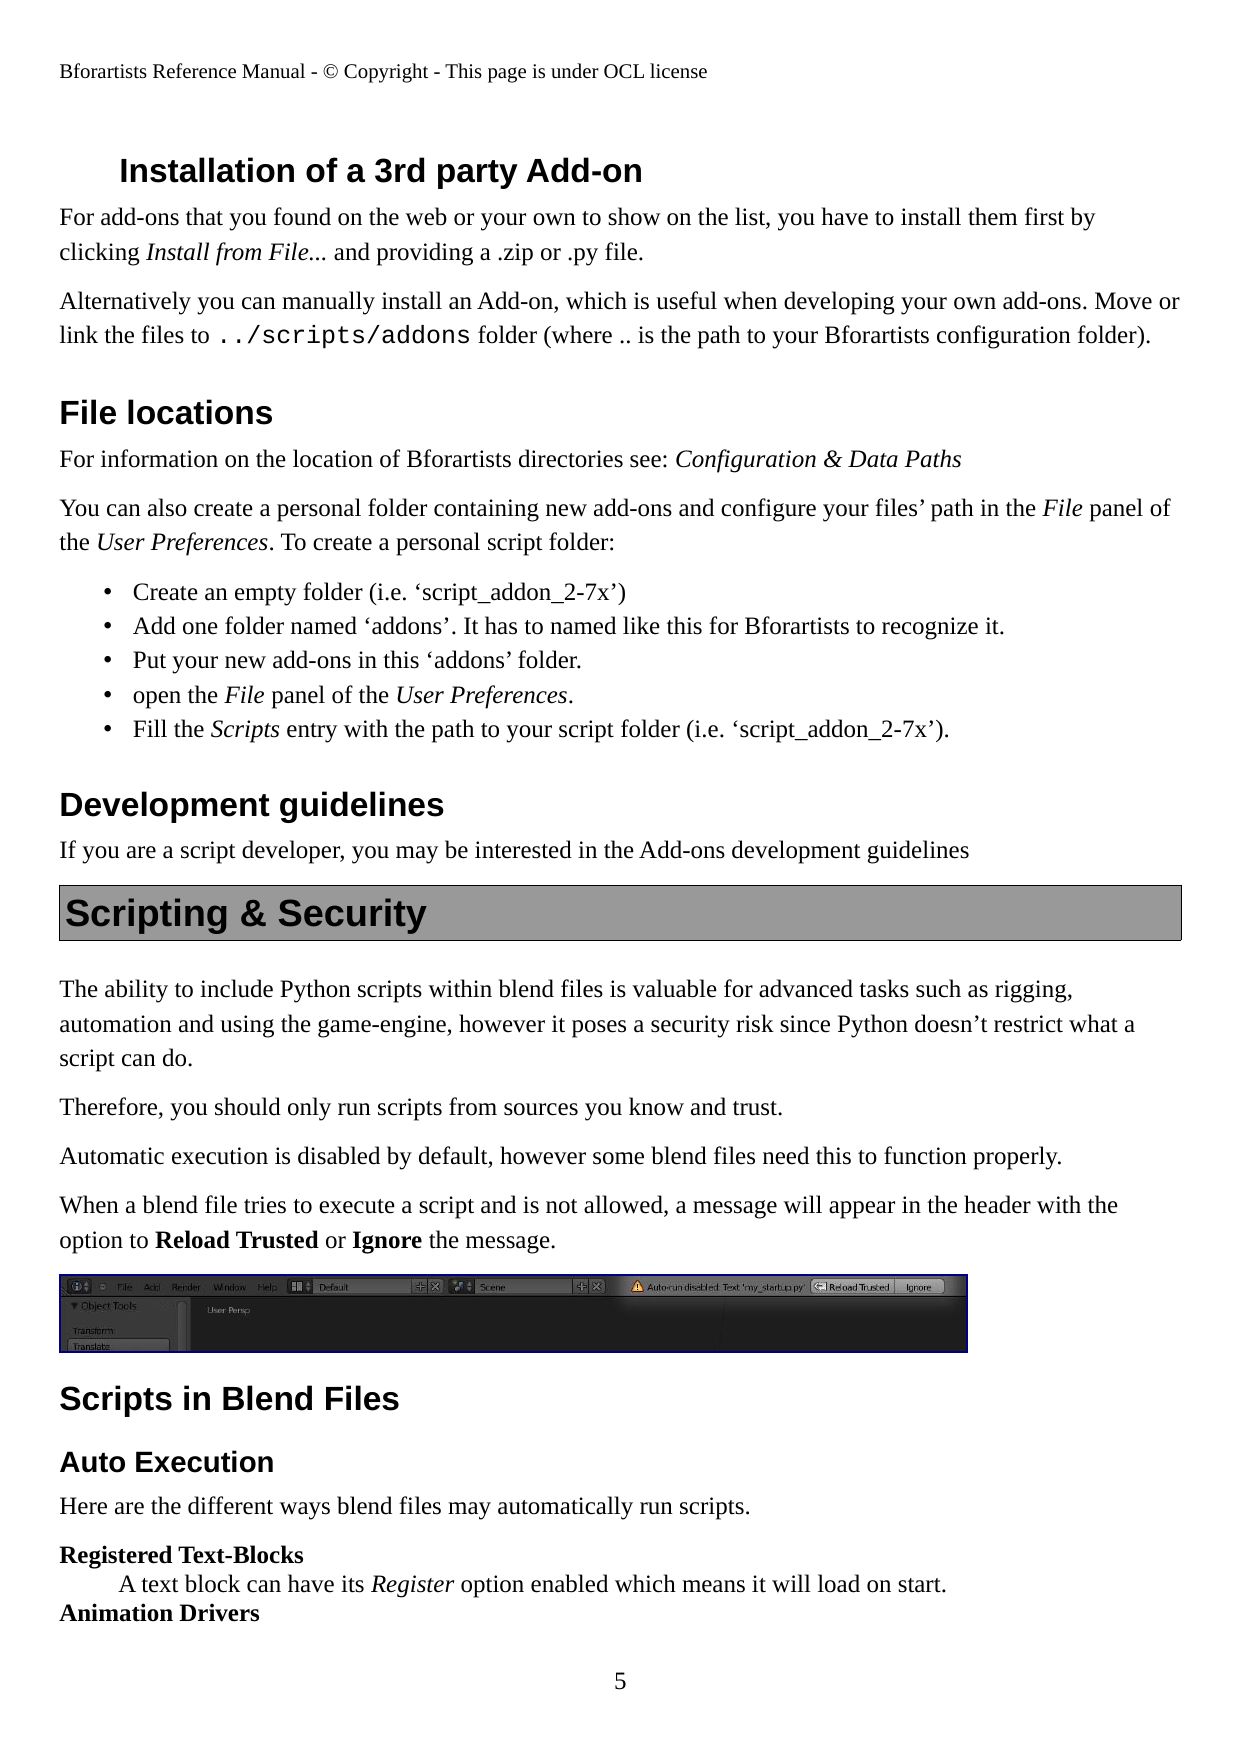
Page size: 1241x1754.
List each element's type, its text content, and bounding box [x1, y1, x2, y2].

text If you are a script developer, you may be interested in the Add-ons development guidelines [59, 836, 1181, 864]
text When a blend file tries to execute a script and is not allowed, a message will appear in the header with the option to Reload Trusted or Ignore the message. [59, 1191, 1181, 1254]
subtitle File locations [59, 393, 1181, 431]
text You can also create a personal folder containing new add-ons and configure your files’ path in the File panel of the User Preferences. To create a personal script folder: [59, 493, 1181, 556]
table_header Scripting & Security [60, 886, 1181, 940]
list Add one folder named ‘addons’. It has to named like this for Bforartists to recognize it. [103, 611, 1181, 640]
list open the File panel of the User Preferences. [103, 680, 1181, 709]
text Here are the different ways blend files may automatically run scripts. [59, 1491, 1181, 1520]
subtitle Registered Text-Blocks [59, 1540, 1181, 1569]
text The ability to include Python scripts within blend files is valuable for advanced tasks such as rigging, automation and using the game-engine, however it poses a security risk since Python doesn’t restrict what a script can do. [59, 974, 1181, 1072]
list Put your new add-ons in this ‘addons’ folder. [103, 646, 1181, 674]
text For information on the location of Bforartists directories see: Configuration & Data Paths [59, 444, 1181, 473]
list Create an empty folder (i.e. ‘script_addon_2-7x’) [103, 577, 1181, 605]
subtitle Animation Drivers [59, 1598, 1181, 1626]
subtitle Development guidelines [59, 784, 1181, 823]
text For add-ons that you found on the web or your own to show on the list, you have to install them first by clicking Install from File... and providing a .zip or .py file. [59, 202, 1181, 266]
subtitle Scripts in Blend Files [59, 1379, 1181, 1418]
text Automatic execution is disabled by default, however some blend files need this to function properly. [59, 1141, 1181, 1170]
subtitle Auto Execution [59, 1445, 1181, 1479]
text Alternatively you can manually install an Add-on, which is useful when developing your own add-ons. Move or link the files to ../scripts/addons folder (where .. is the path to your Bforartists configuration folder). [59, 286, 1181, 351]
text Therefore, you should only run scripts from sources you know and trust. [59, 1092, 1181, 1121]
picture [61, 1276, 966, 1351]
subtitle Installation of a 3rd party Add-on [59, 113, 1181, 190]
list A text block can have its Register option enabled which means it will load on start. [118, 1569, 1181, 1598]
list Fill the Scripts entry with the path to your script folder (i.e. ‘script_addon_2-7x’). [103, 714, 1181, 743]
